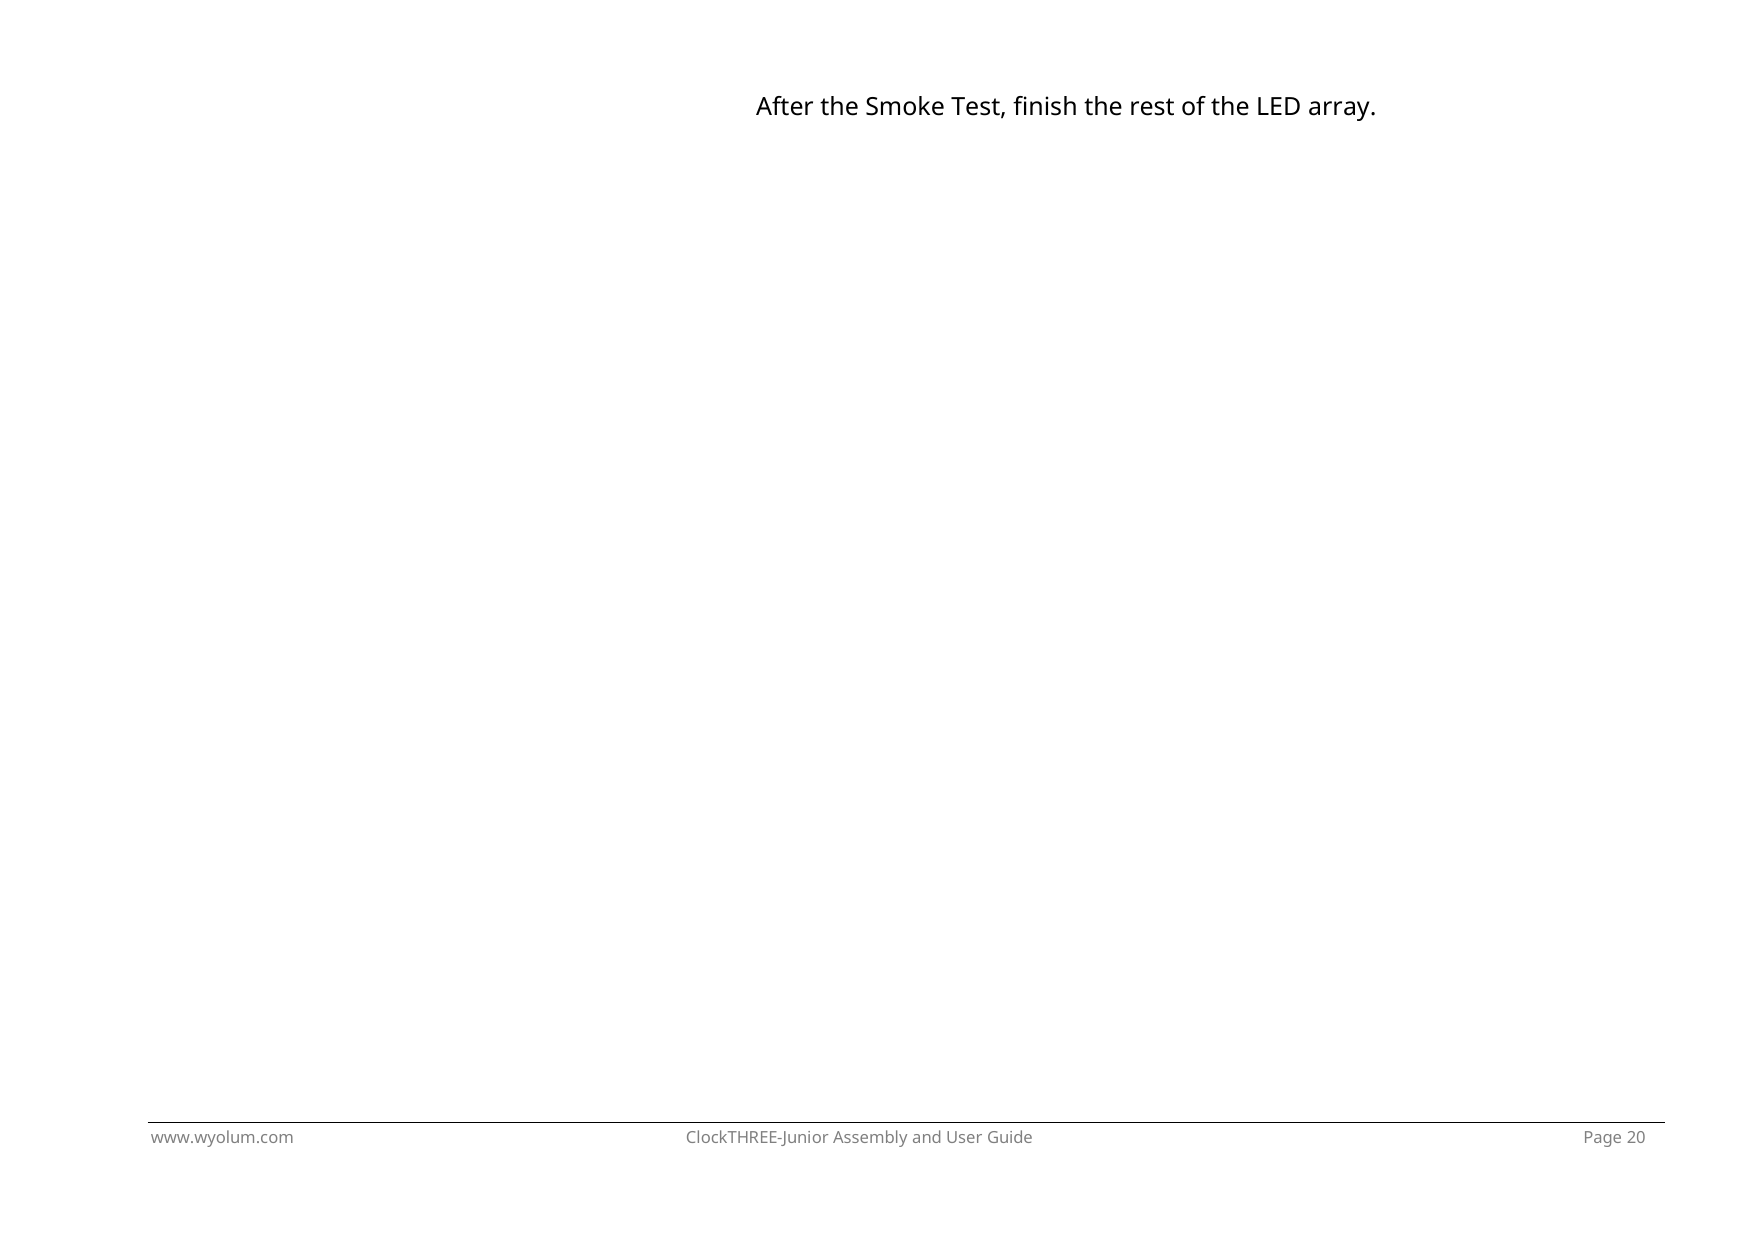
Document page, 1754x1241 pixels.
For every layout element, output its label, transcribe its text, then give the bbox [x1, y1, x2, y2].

table_header [148, 89, 756, 122]
table_header LED ARRAY Install the rest of the LED's for the array. The short lead (Cathode) of the LED always goes toward the label (D1 to D128). This can go very smoothly and quickly. We've found the fastest way to install the field of LEDs is in two steps : even numbered rows and odd numbered rows. This allows ample space for soldering iron and gets the job done in short order. PARTS D1 to D128 : 5mm White LED's NOTE It may be advisable to mount the first few LED's (D1 to D6) and test the C3Jr_v2 before filling up the array. See instructions later in this guide << SMOKE TEST>> for details. After the Smoke Test, finish the rest of the LED array. [756, 89, 1665, 122]
